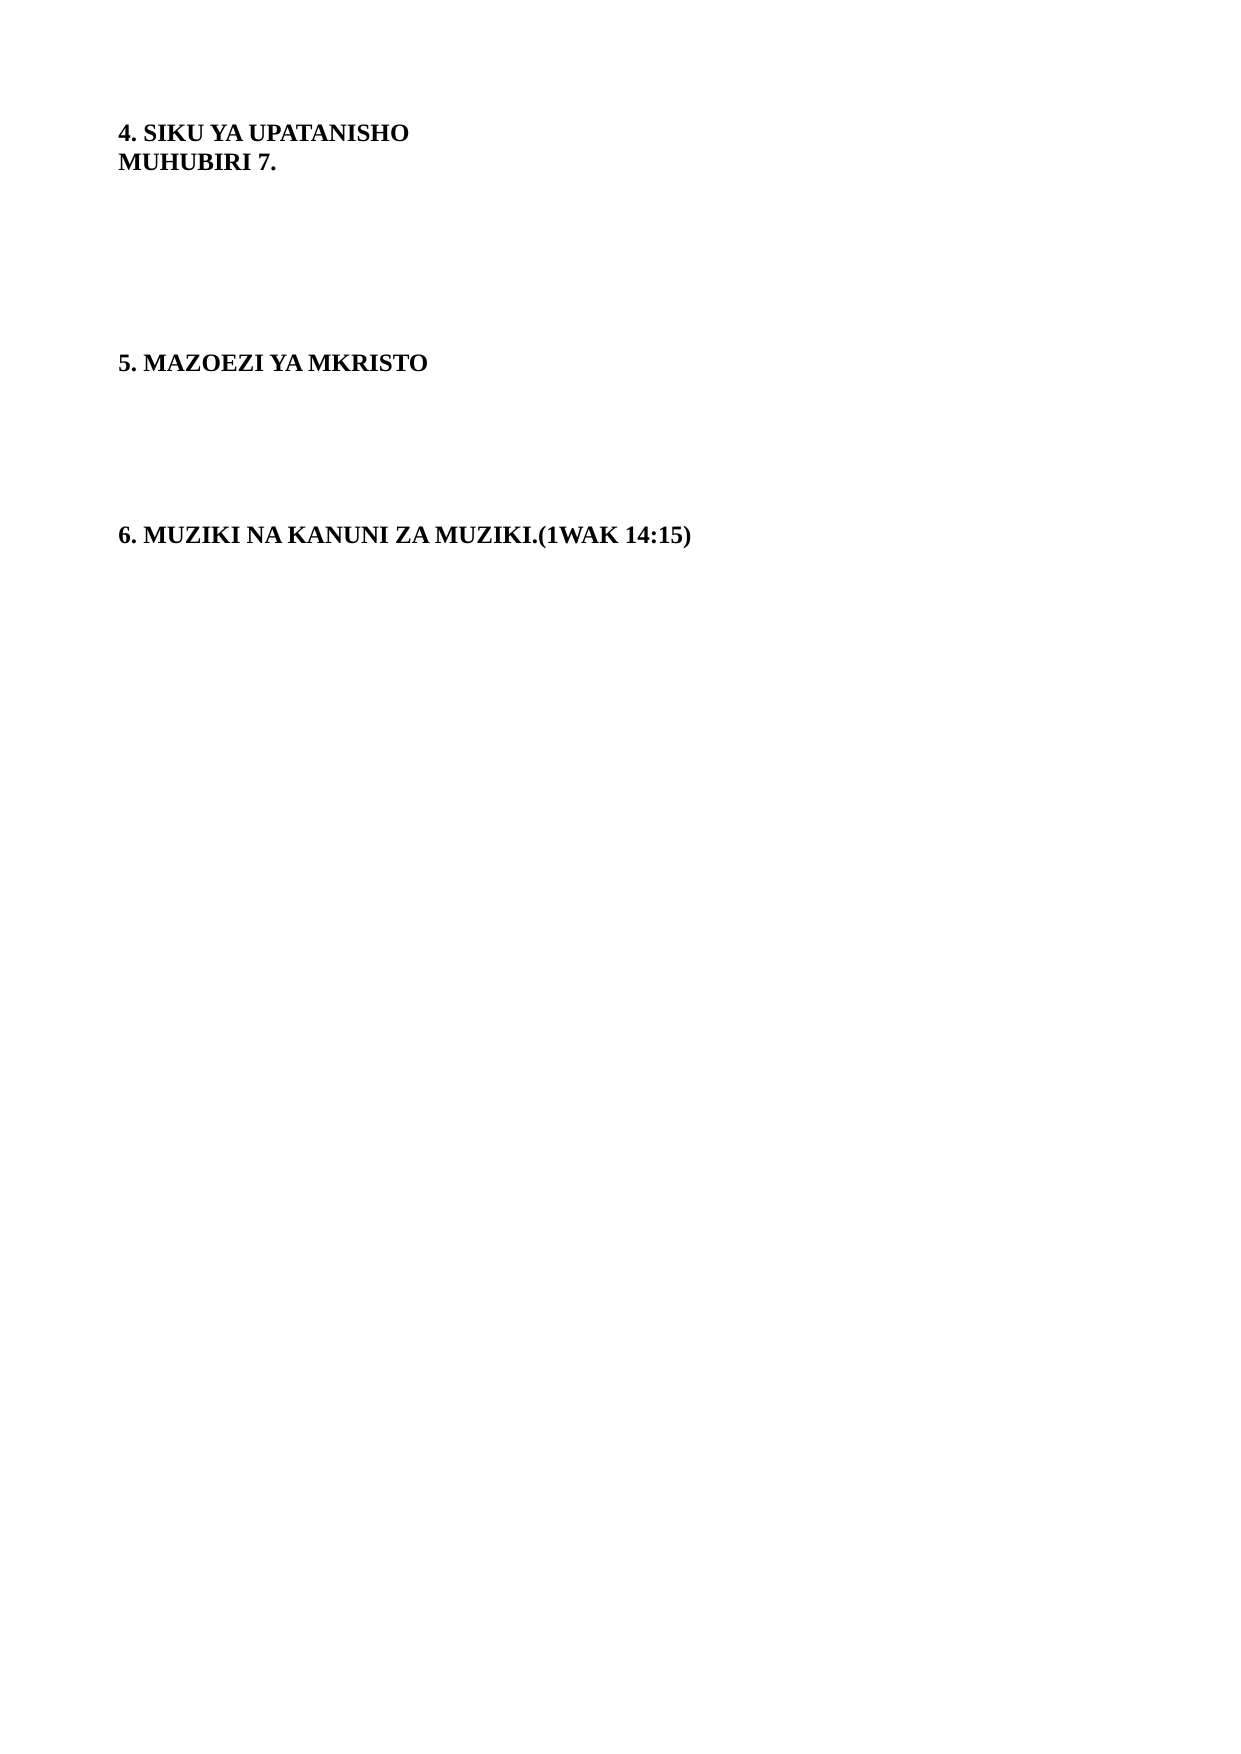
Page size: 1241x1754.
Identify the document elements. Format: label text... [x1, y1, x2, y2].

text MUHUBIRI 7. [118, 147, 1122, 176]
text 4. SIKU YA UPATANISHO [118, 118, 1122, 147]
text 5. MAZOEZI YA MKRISTO [118, 348, 1122, 377]
text 6. MUZIKI NA KANUNI ZA MUZIKI.(1WAK 14:15) [118, 521, 1122, 549]
